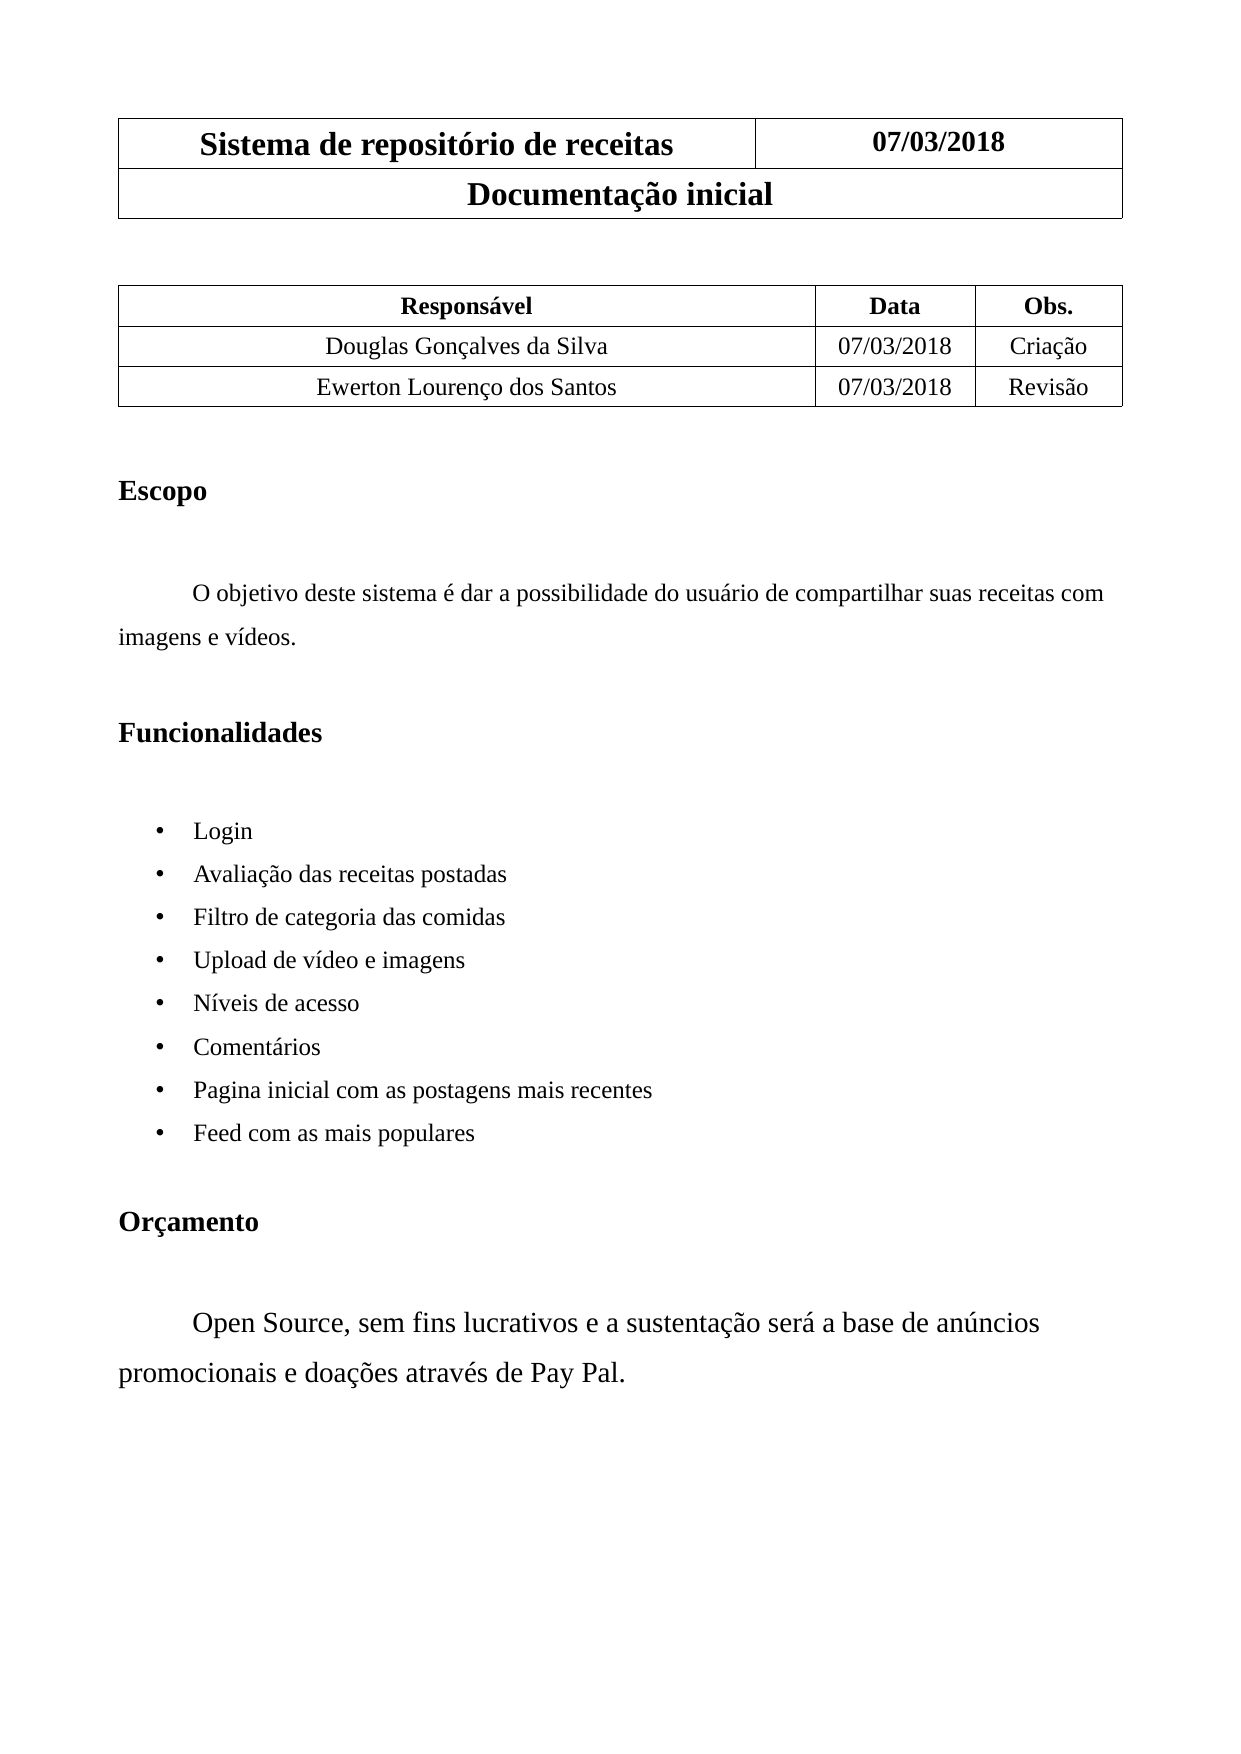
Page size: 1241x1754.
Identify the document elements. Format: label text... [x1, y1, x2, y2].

table_header Data [816, 286, 975, 326]
table_cell 07/03/2018 [816, 367, 975, 406]
list Upload de vídeo e imagens [156, 945, 1122, 974]
list Níveis de acesso [156, 988, 1122, 1017]
table_header 07/03/2018 [756, 119, 1122, 168]
list Filtro de categoria das comidas [156, 902, 1122, 931]
text Open Source, sem fins lucrativos e a sustentação será a base de anúncios promocionais e doações através de Pay Pal. [118, 1305, 1122, 1388]
text Orçamento [118, 1204, 1122, 1238]
table_cell Revisão [976, 367, 1122, 406]
list Comentários [156, 1032, 1122, 1060]
table_cell Ewerton Lourenço dos Santos [119, 367, 815, 406]
list Feed com as mais populares [156, 1118, 1122, 1147]
text Escopo [118, 473, 1122, 507]
table_header Sistema de repositório de receitas [119, 119, 755, 168]
text Funcionalidades [118, 715, 1122, 749]
text O objetivo deste sistema é dar a possibilidade do usuário de compartilhar suas receitas com imagens e vídeos. [118, 574, 1122, 651]
table_header Responsável [119, 286, 815, 326]
list Avaliação das receitas postadas [156, 859, 1122, 888]
table_cell Criação [976, 327, 1122, 366]
table_header Documentação inicial [119, 169, 1122, 218]
table_cell 07/03/2018 [816, 327, 975, 366]
list Pagina inicial com as postagens mais recentes [156, 1075, 1122, 1103]
table_cell Douglas Gonçalves da Silva [119, 327, 815, 366]
table_header Obs. [976, 286, 1122, 326]
list Login [156, 816, 1122, 845]
